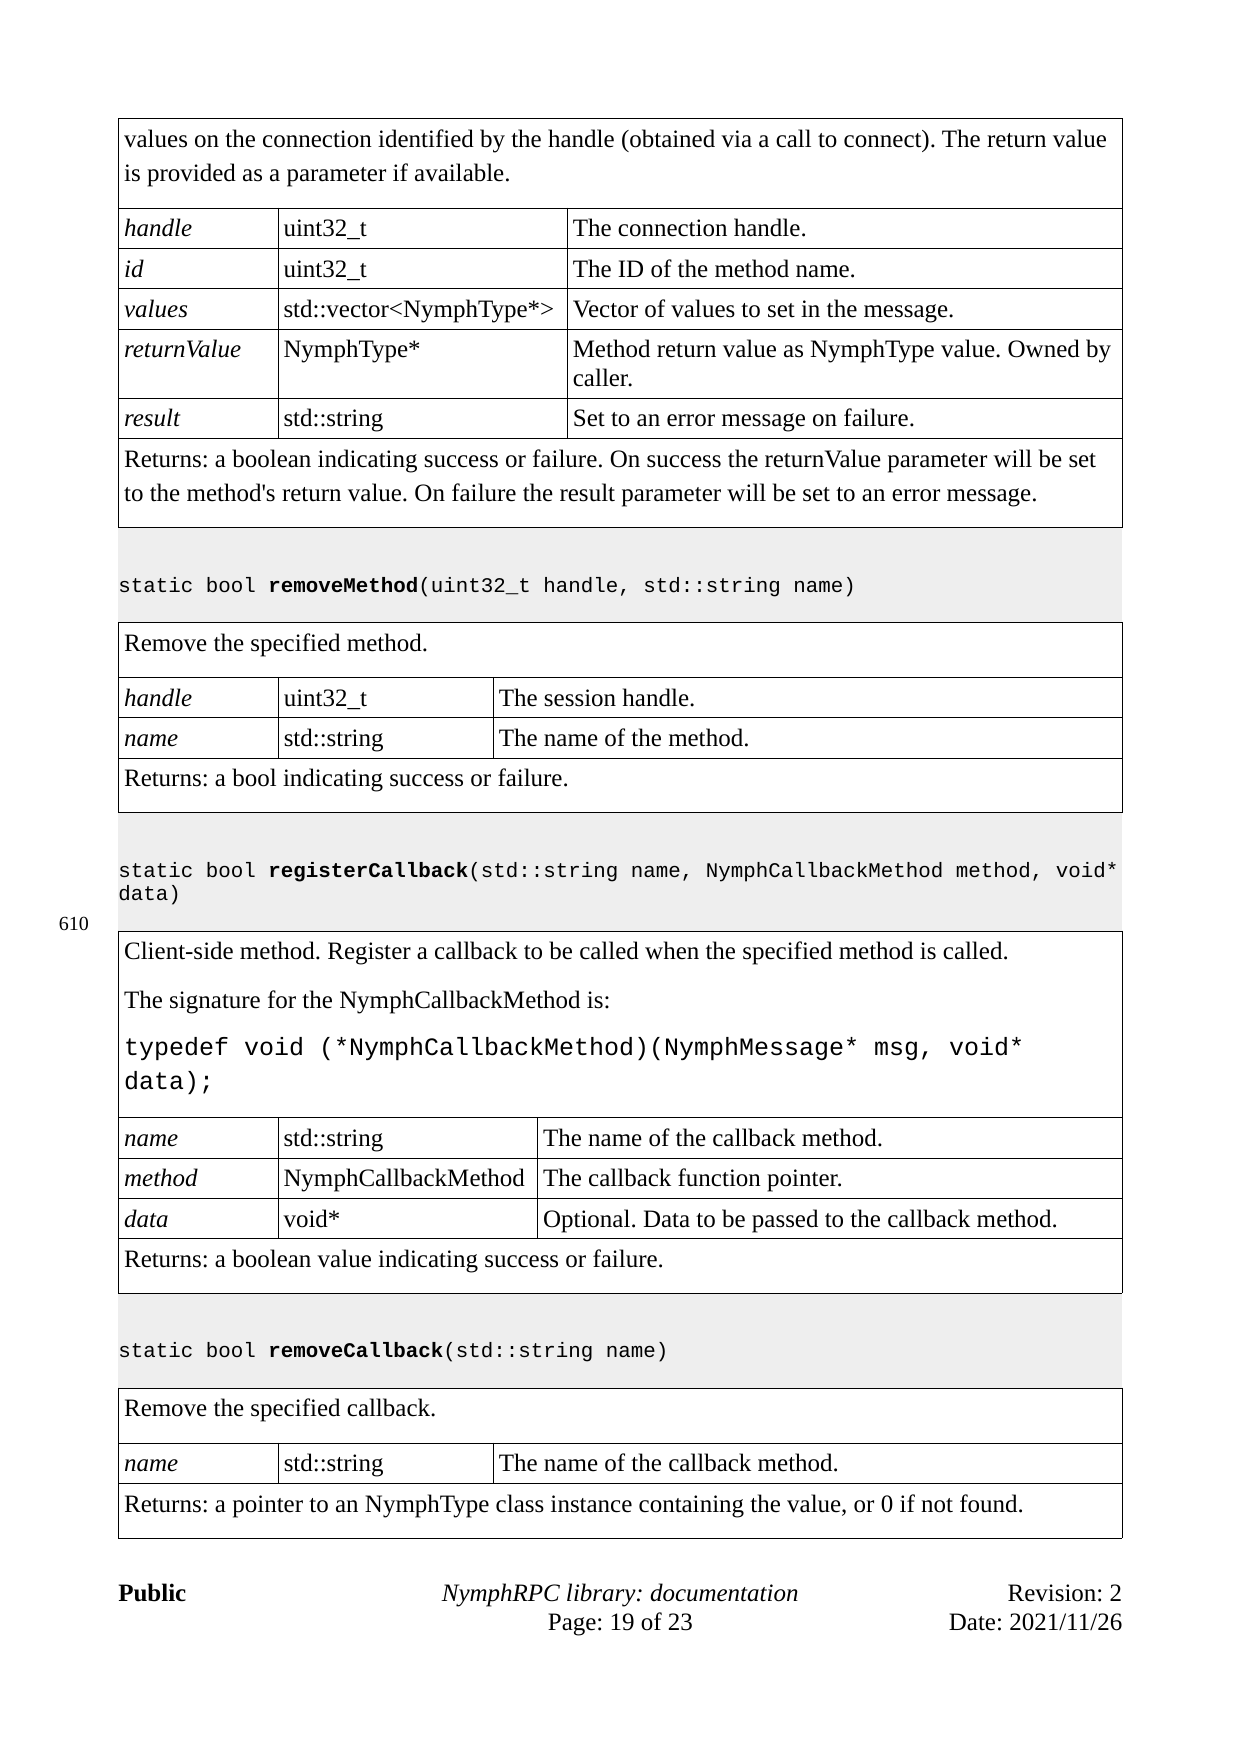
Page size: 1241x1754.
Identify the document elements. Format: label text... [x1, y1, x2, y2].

table_cell std::string [279, 399, 567, 438]
table_cell Vector of values to set in the message. [568, 289, 1122, 328]
table_cell std::vector<NymphType*> [279, 289, 567, 328]
text static bool removeCallback(std::string name) [118, 1317, 1122, 1364]
table_header Client-side method. Register a callback to be called when the specified method is called. The signature for the NymphCallbackMethod is: typedef void (*NymphCallbackMethod)(NymphMessage* msg, void* data); [119, 932, 1122, 1117]
table_cell id [119, 249, 278, 288]
table_cell void* [279, 1199, 537, 1238]
table_cell Returns: a pointer to an NymphType class instance containing the value, or 0 if not found. [119, 1484, 1122, 1538]
table_cell The ID of the method name. [568, 249, 1122, 288]
table_cell uint32_t [279, 209, 567, 248]
table_cell std::string [279, 1118, 537, 1157]
table_cell handle [119, 678, 278, 717]
table_cell The connection handle. [568, 209, 1122, 248]
table_cell The name of the method. [494, 718, 1122, 757]
table_cell The name of the callback method. [494, 1444, 1122, 1483]
table_cell result [119, 399, 278, 438]
table_cell uint32_t [279, 678, 493, 717]
table_cell The name of the callback method. [538, 1118, 1122, 1157]
table_cell Returns: a bool indicating success or failure. [119, 759, 1122, 812]
table_cell NymphCallbackMethod [279, 1159, 537, 1198]
table_cell uint32_t [279, 249, 567, 288]
table_cell name [119, 718, 278, 757]
table_cell handle [119, 209, 278, 248]
table_cell Method return value as NymphType value. Owned by caller. [568, 330, 1122, 397]
table_cell returnValue [119, 330, 278, 397]
table_cell name [119, 1444, 278, 1483]
text static bool registerCallback(std::string name, NymphCallbackMethod method, void* data) [118, 836, 1122, 907]
text static bool removeMethod(uint32_t handle, std::string name) [118, 551, 1122, 598]
table_header Remove the specified callback. [119, 1389, 1122, 1443]
table_cell method [119, 1159, 278, 1198]
table_cell name [119, 1118, 278, 1157]
table_cell Returns: a boolean indicating success or failure. On success the returnValue parameter will be set to the method's return value. On failure the result parameter will be set to an error message. [119, 439, 1122, 527]
table_cell data [119, 1199, 278, 1238]
table_cell Set to an error message on failure. [568, 399, 1122, 438]
table_cell std::string [279, 1444, 493, 1483]
table_cell The session handle. [494, 678, 1122, 717]
table_cell NymphType* [279, 330, 567, 397]
table_cell Optional. Data to be passed to the callback method. [538, 1199, 1122, 1238]
table_cell The callback function pointer. [538, 1159, 1122, 1198]
table_cell std::string [279, 718, 493, 757]
table_cell Returns: a boolean value indicating success or failure. [119, 1239, 1122, 1293]
table_header values on the connection identified by the handle (obtained via a call to connect). The return value is provided as a parameter if available. [119, 119, 1122, 207]
table_cell values [119, 289, 278, 328]
table_header Remove the specified method. [119, 623, 1122, 677]
